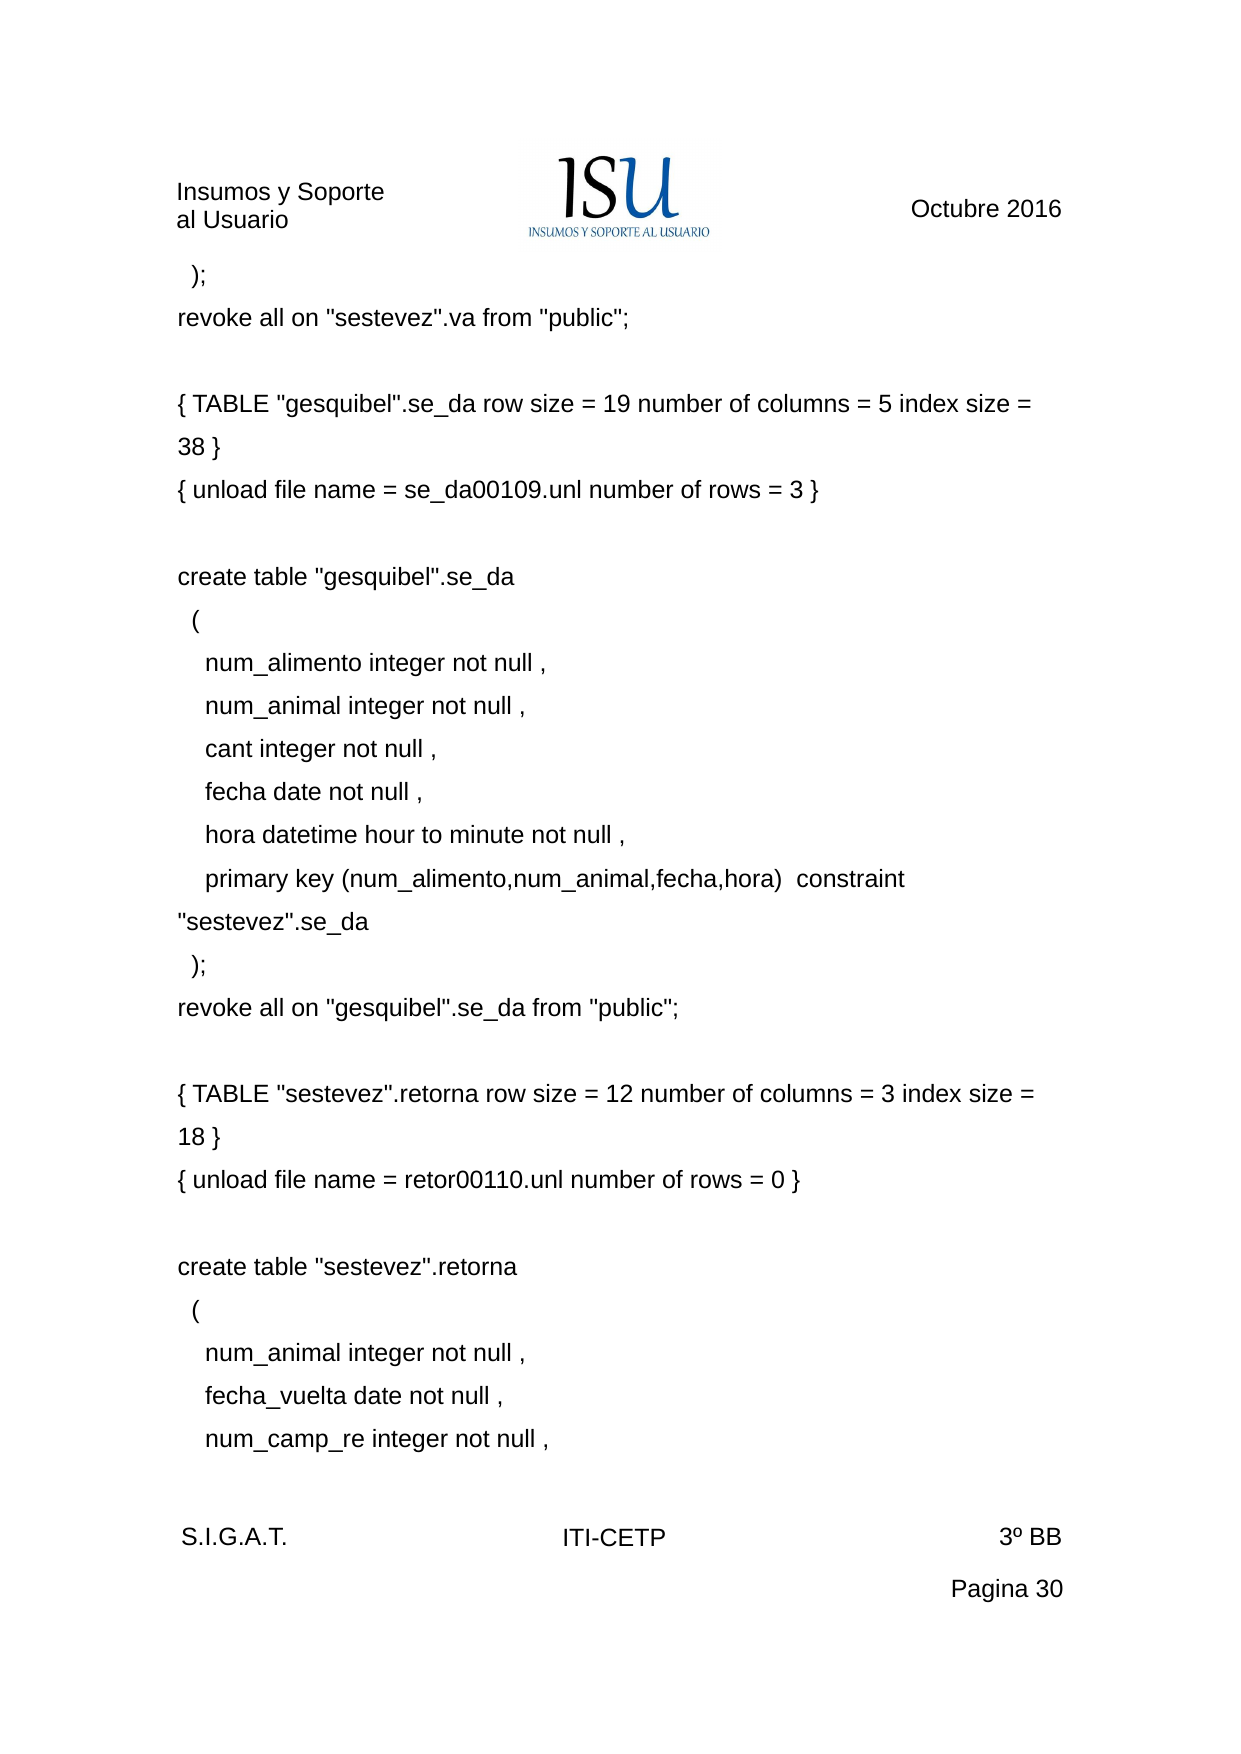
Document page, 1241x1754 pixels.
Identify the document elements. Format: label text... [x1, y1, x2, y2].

text fecha_vuelta date not null , [177, 1381, 1063, 1410]
picture [517, 138, 723, 252]
text fecha date not null , [177, 777, 1063, 806]
text create table "sestevez".retorna [177, 1252, 1063, 1280]
text revoke all on "gesquibel".se_da from "public"; [177, 993, 1063, 1022]
text ); [177, 260, 1063, 288]
text { unload file name = se_da00109.unl number of rows = 3 } [177, 475, 1063, 504]
text create table "gesquibel".se_da [177, 562, 1063, 590]
text ( [177, 605, 1063, 633]
text num_camp_re integer not null , [177, 1424, 1063, 1453]
text ( [177, 1295, 1063, 1323]
text ); [177, 950, 1063, 978]
text hora datetime hour to minute not null , [177, 820, 1063, 849]
text { TABLE "sestevez".retorna row size = 12 number of columns = 3 index size = 18 } [177, 1079, 1063, 1151]
text { TABLE "gesquibel".se_da row size = 19 number of columns = 5 index size = 38 } [177, 389, 1063, 461]
text cant integer not null , [177, 734, 1063, 763]
text num_animal integer not null , [177, 691, 1063, 720]
text num_alimento integer not null , [177, 648, 1063, 677]
text { unload file name = retor00110.unl number of rows = 0 } [177, 1165, 1063, 1194]
text primary key (num_alimento,num_animal,fecha,hora) constraint "sestevez".se_da [177, 863, 1063, 935]
text num_animal integer not null , [177, 1338, 1063, 1367]
text revoke all on "sestevez".va from "public"; [177, 303, 1063, 332]
